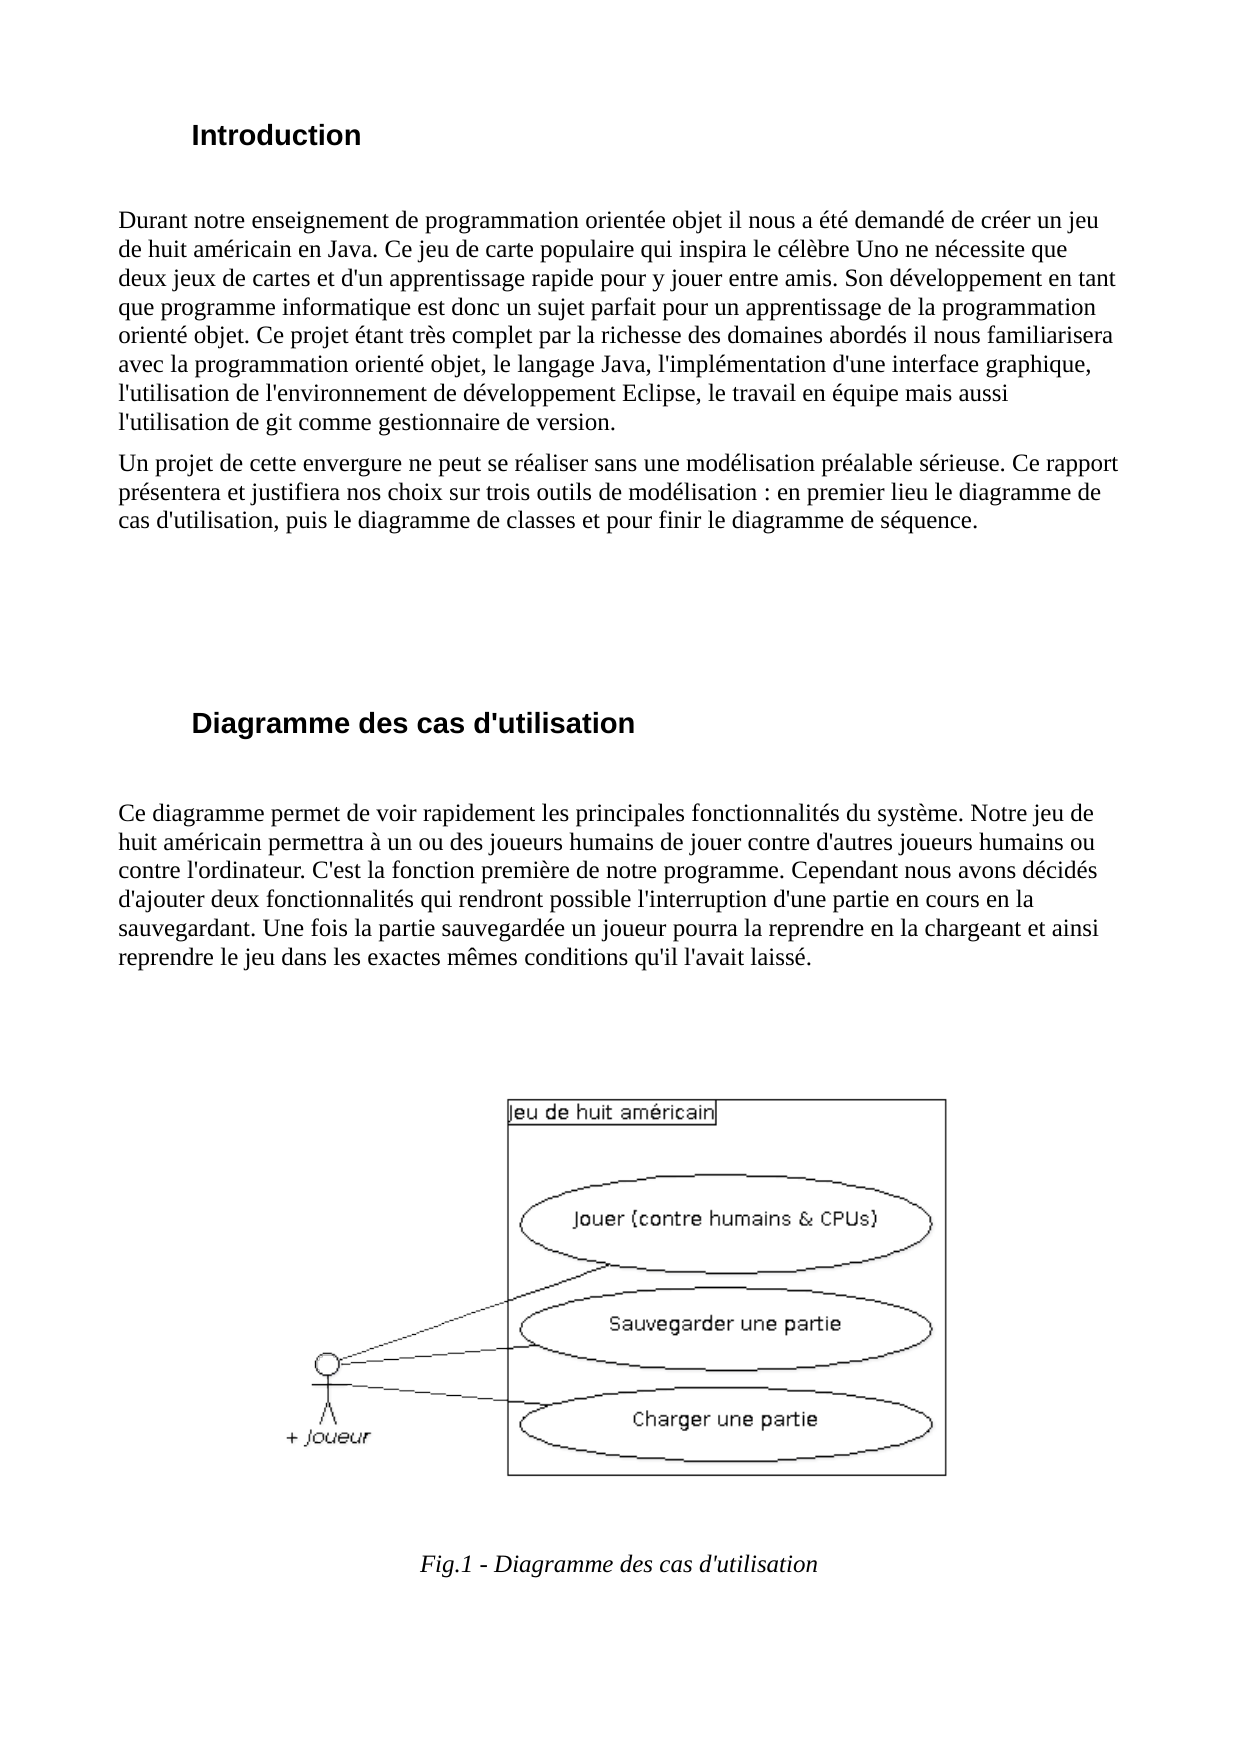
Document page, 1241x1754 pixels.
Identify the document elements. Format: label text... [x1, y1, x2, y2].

text Ce diagramme permet de voir rapidement les principales fonctionnalités du système. Notre jeu de huit américain permettra à un ou des joueurs humains de jouer contre d'autres joueurs humains ou contre l'ordinateur. C'est la fonction première de notre programme. Cependant nous avons décidés d'ajouter deux fonctionnalités qui rendront possible l'interruption d'une partie en cours en la sauvegardant. Une fois la partie sauvegardée un joueur pourra la reprendre en la chargeant et ainsi reprendre le jeu dans les exactes mêmes conditions qu'il l'avait laissé. [118, 798, 1122, 970]
text Fig.1 - Diagramme des cas d'utilisation [118, 1024, 1122, 1578]
subtitle Diagramme des cas d'utilisation [191, 706, 1122, 739]
text Un projet de cette envergure ne peut se réaliser sans une modélisation préalable sérieuse. Ce rapport présentera et justifiera nos choix sur trois outils de modélisation : en premier lieu le diagramme de cas d'utilisation, puis le diagramme de classes et pour finir le diagramme de séquence. [118, 448, 1122, 534]
text Durant notre enseignement de programmation orientée objet il nous a été demandé de créer un jeu de huit américain en Java. Ce jeu de carte populaire qui inspira le célèbre Uno ne nécessite que deux jeux de cartes et d'un apprentissage rapide pour y jouer entre amis. Son développement en tant que programme informatique est donc un sujet parfait pour un apprentissage de la programmation orienté objet. Ce projet étant très complet par la richesse des domaines abordés il nous familiarisera avec la programmation orienté objet, le langage Java, l'implémentation d'une interface graphique, l'utilisation de l'environnement de développement Eclipse, le travail en équipe mais aussi l'utilisation de git comme gestionnaire de version. [118, 205, 1122, 435]
picture [207, 1024, 1033, 1550]
subtitle Introduction [191, 118, 1122, 152]
